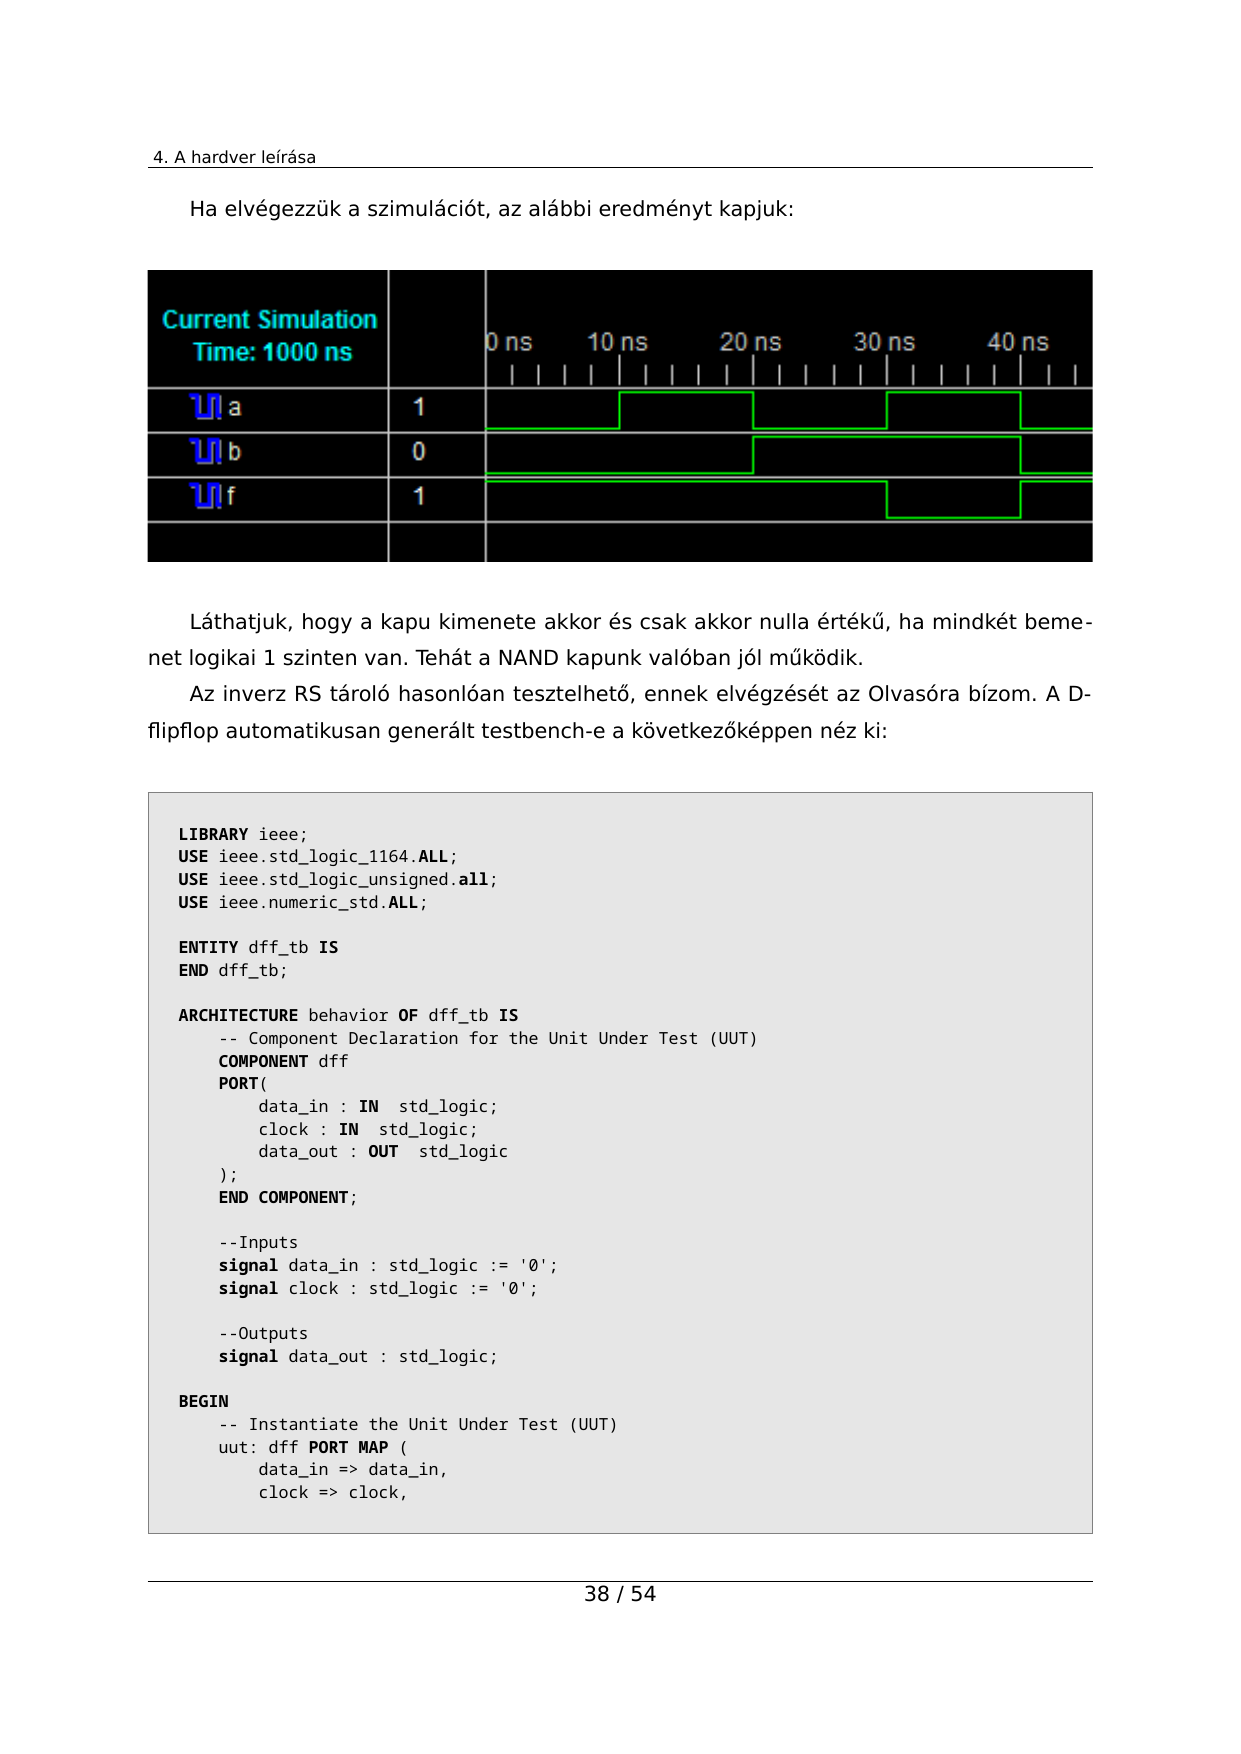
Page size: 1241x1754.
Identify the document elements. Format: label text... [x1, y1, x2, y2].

text Ha elvégezzük a szimulációt, az alábbi eredményt kapjuk: [148, 197, 1093, 222]
text signal clock : std_logic := '0'; [149, 1246, 1092, 1268]
text LIBRARY ieee; [149, 793, 1092, 814]
text --Outputs [149, 1291, 1092, 1314]
text clock : IN std_logic; [149, 1087, 1092, 1109]
text data_in => data_in, [149, 1427, 1092, 1450]
text BEGIN [149, 1359, 1092, 1382]
text COMPONENT dff [149, 1019, 1092, 1041]
text uut: dff PORT MAP ( [149, 1405, 1092, 1427]
text END dff_tb; [149, 928, 1092, 951]
text data_out : OUT std_logic [149, 1109, 1092, 1132]
text PORT( [149, 1041, 1092, 1064]
text signal data_out : std_logic; [149, 1314, 1092, 1337]
picture [147, 270, 1093, 562]
text -- Instantiate the Unit Under Test (UUT) [149, 1382, 1092, 1405]
text clock => clock, [149, 1450, 1092, 1533]
text Láthatjuk, hogy a kapu kimenete akkor és csak akkor nulla értékű, ha mindkét beme­net logikai 1 szinten van. Tehát a NAND kapunk valóban jól működik. [148, 610, 1093, 670]
text ); [149, 1132, 1092, 1155]
text ENTITY dff_tb IS [149, 905, 1092, 928]
text signal data_in : std_logic := '0'; [149, 1223, 1092, 1246]
text ARCHITECTURE behavior OF dff_tb IS [149, 973, 1092, 996]
text data_in : IN std_logic; [149, 1064, 1092, 1087]
text USE ieee.std_logic_unsigned.all; [149, 837, 1092, 860]
text --Inputs [149, 1200, 1092, 1223]
text USE ieee.numeric_std.ALL; [149, 860, 1092, 882]
text Az inverz RS tároló hasonlóan tesztelhető, ennek elvégzését az Olvasóra bízom. A D-flipflop automatikusan generált testbench-e a következőképpen néz ki: [148, 682, 1093, 743]
text -- Component Declaration for the Unit Under Test (UUT) [149, 996, 1092, 1019]
text END COMPONENT; [149, 1155, 1092, 1178]
text USE ieee.std_logic_1164.ALL; [149, 814, 1092, 837]
